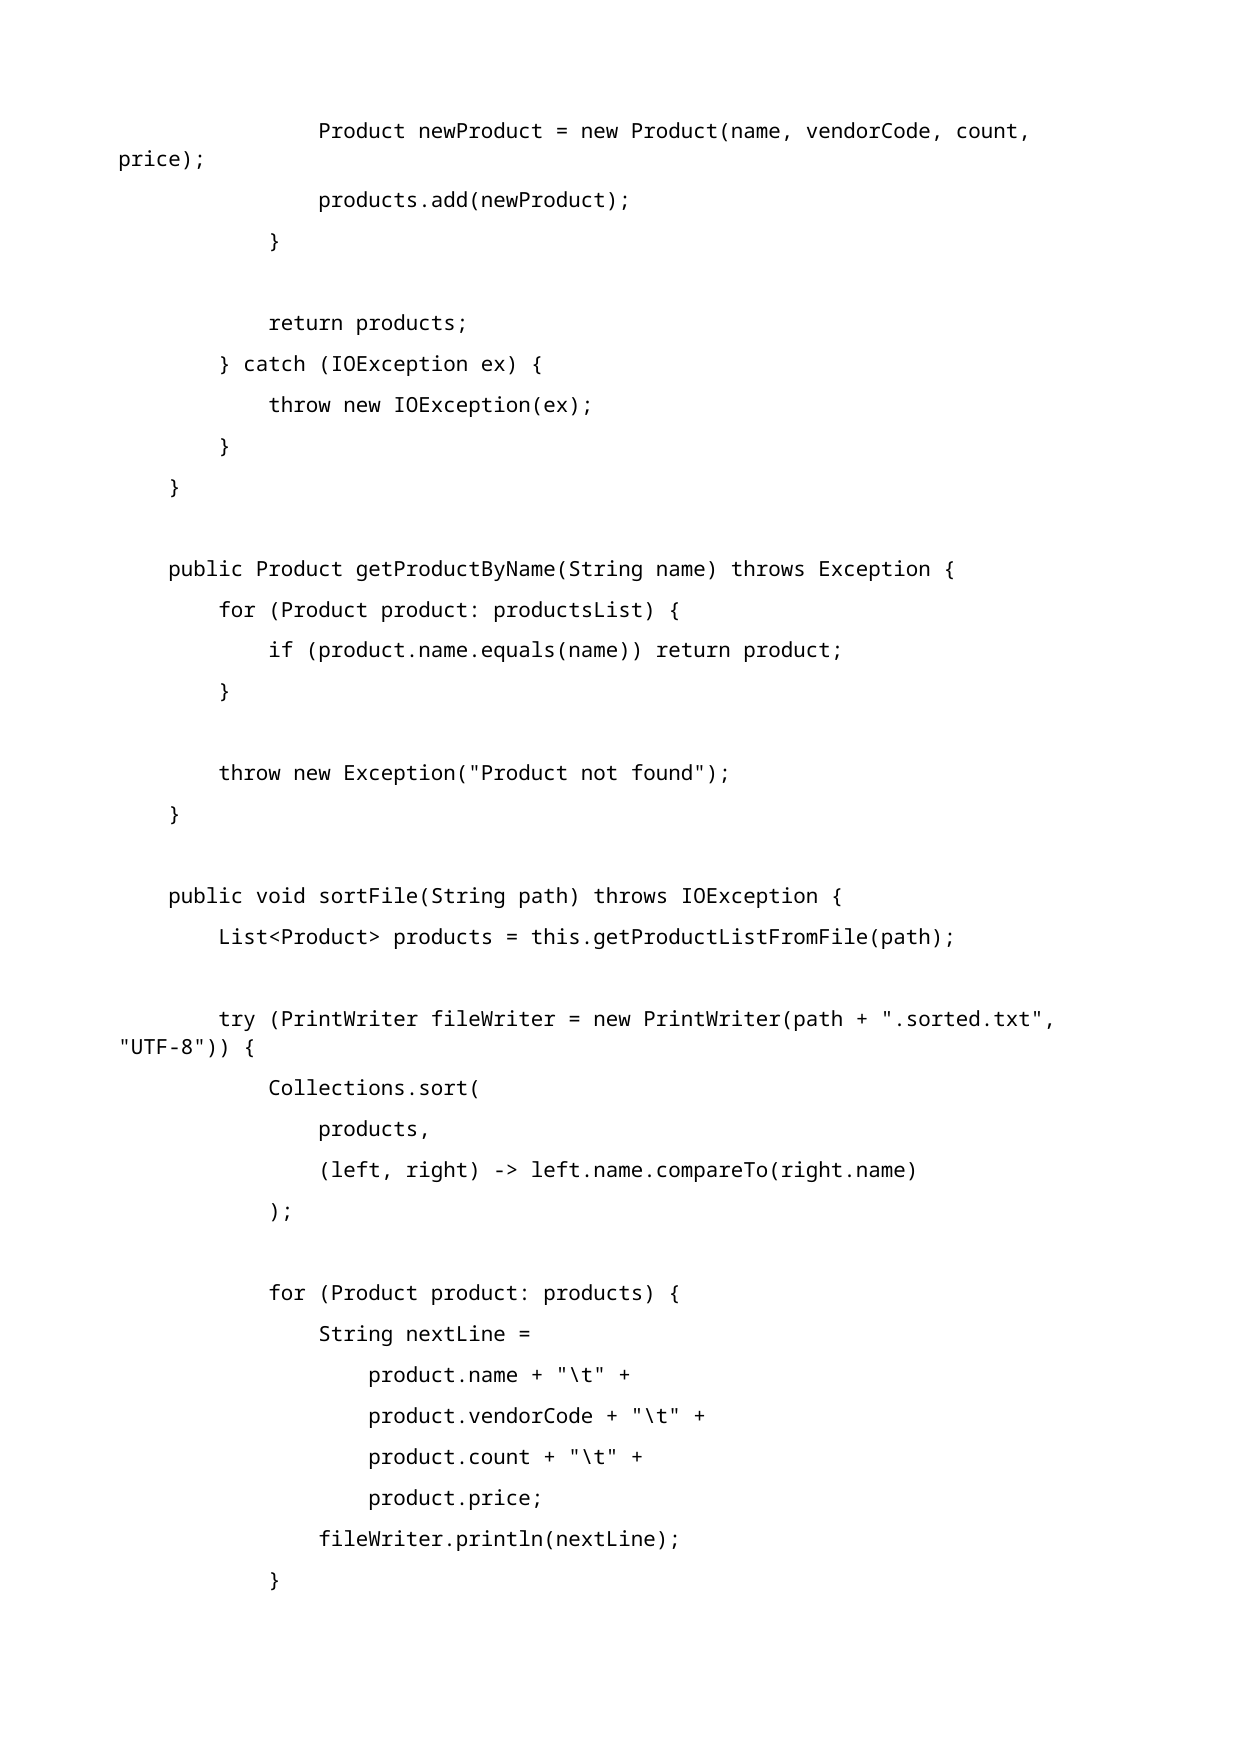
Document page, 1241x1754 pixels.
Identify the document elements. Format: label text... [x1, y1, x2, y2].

text for (Product product: productsList) { [118, 595, 1122, 623]
text throw new IOException(ex); [118, 390, 1122, 418]
text ); [118, 1196, 1122, 1225]
text Collections.sort( [118, 1073, 1122, 1102]
text } catch (IOException ex) { [118, 349, 1122, 377]
text throw new Exception("Product not found"); [118, 758, 1122, 787]
text return products; [118, 308, 1122, 337]
text } [118, 431, 1122, 459]
text try (PrintWriter fileWriter = new PrintWriter(path + ".sorted.txt", "UTF-8")) { [118, 1004, 1122, 1061]
text product.vendorCode + "\t" + [118, 1401, 1122, 1429]
text } [118, 226, 1122, 255]
text for (Product product: products) { [118, 1278, 1122, 1307]
text product.price; [118, 1483, 1122, 1511]
text public Product getProductByName(String name) throws Exception { [118, 554, 1122, 582]
text fileWriter.println(nextLine); [118, 1524, 1122, 1552]
text String nextLine = [118, 1319, 1122, 1347]
text public void sortFile(String path) throws IOException { [118, 881, 1122, 910]
text product.name + "\t" + [118, 1360, 1122, 1388]
text Product newProduct = new Product(name, vendorCode, count, price); [118, 116, 1122, 173]
text List<Product> products = this.getProductListFromFile(path); [118, 922, 1122, 951]
text } [118, 677, 1122, 705]
text } [118, 1565, 1122, 1593]
text (left, right) -> left.name.compareTo(right.name) [118, 1155, 1122, 1184]
text products, [118, 1114, 1122, 1143]
text } [118, 472, 1122, 500]
text if (product.name.equals(name)) return product; [118, 636, 1122, 664]
text product.count + "\t" + [118, 1442, 1122, 1470]
text } [118, 799, 1122, 828]
text products.add(newProduct); [118, 185, 1122, 214]
